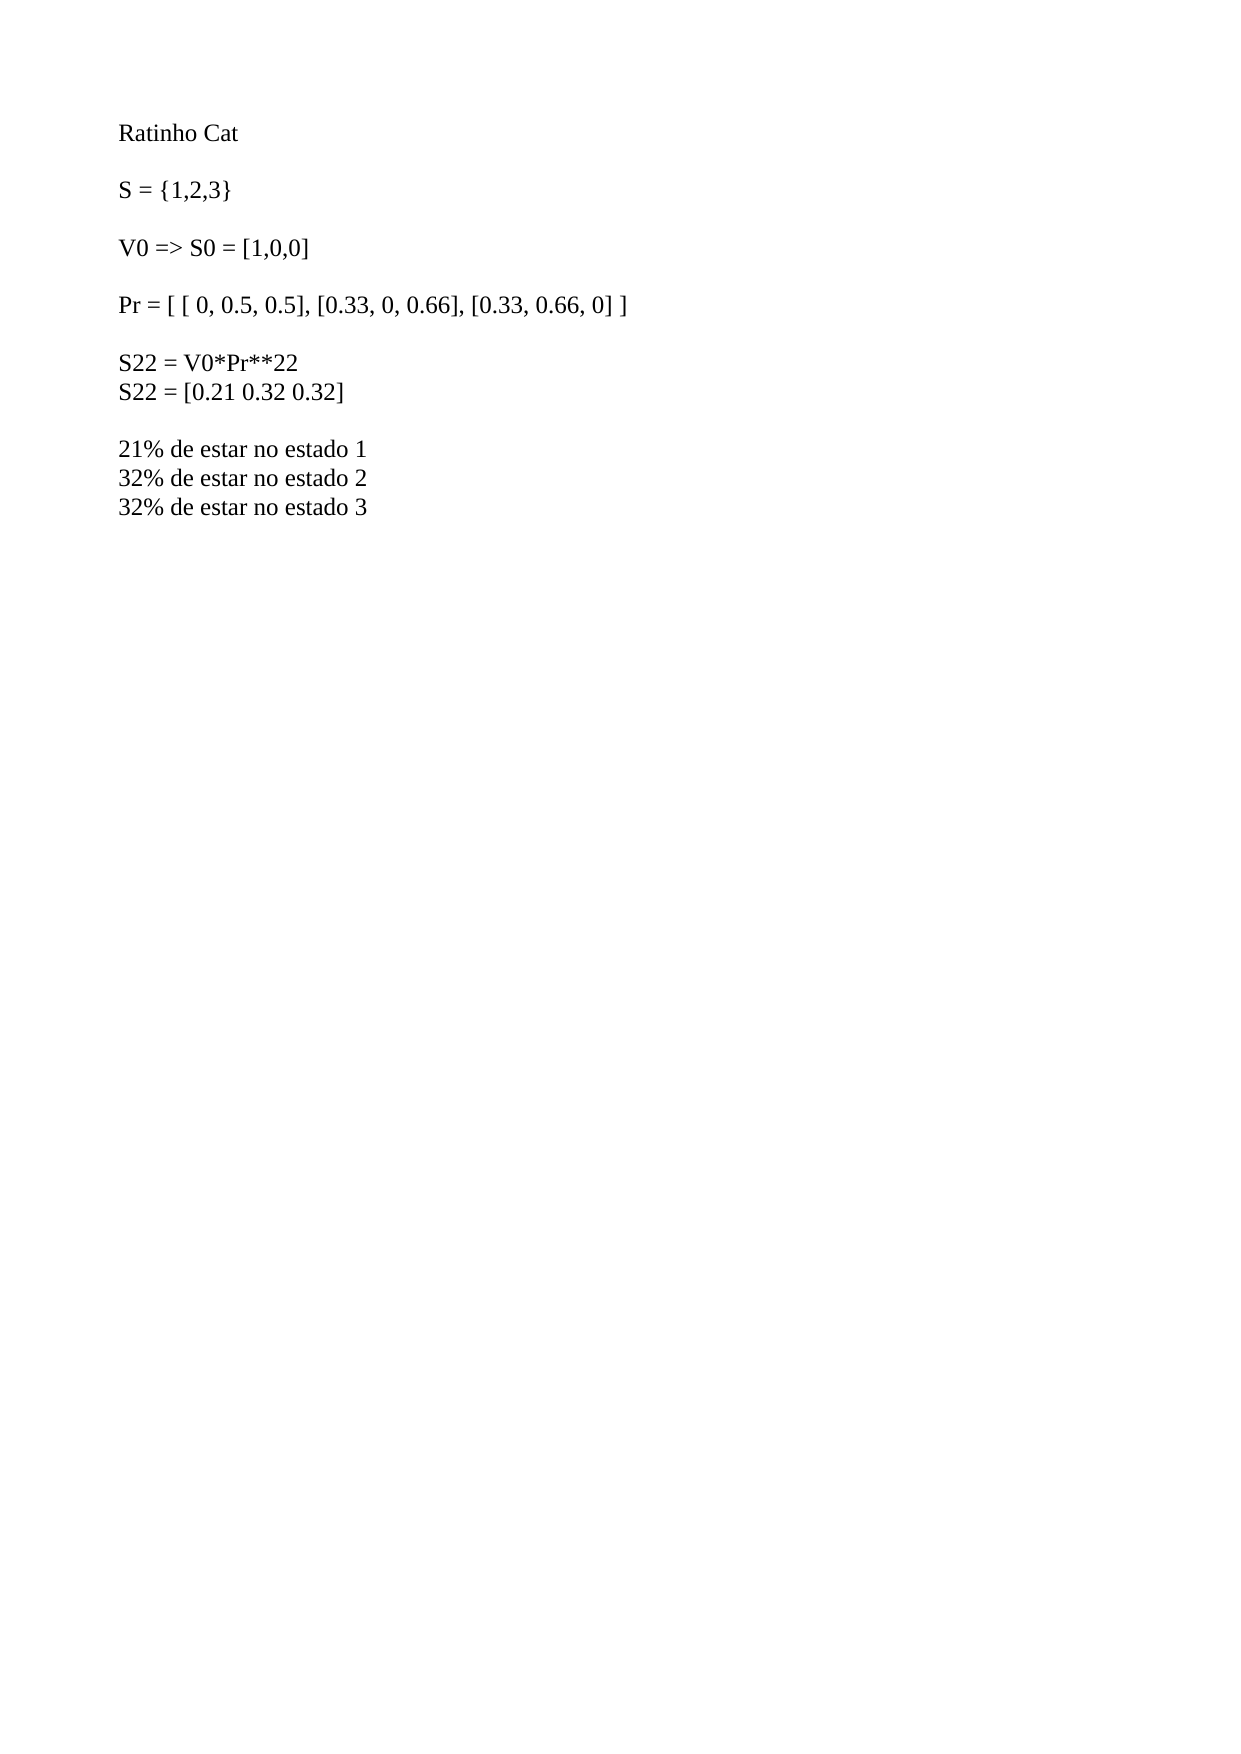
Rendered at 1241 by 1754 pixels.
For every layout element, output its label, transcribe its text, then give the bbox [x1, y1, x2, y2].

text S22 = [0.21 0.32 0.32] [118, 377, 1122, 406]
text S = {1,2,3} [118, 176, 1122, 204]
text 32% de estar no estado 2 [118, 463, 1122, 492]
text S22 = V0*Pr**22 [118, 348, 1122, 377]
text 21% de estar no estado 1 [118, 434, 1122, 463]
text 32% de estar no estado 3 [118, 492, 1122, 521]
text Pr = [ [ 0, 0.5, 0.5], [0.33, 0, 0.66], [0.33, 0.66, 0] ] [118, 291, 1122, 319]
text Ratinho Cat [118, 118, 1122, 147]
text V0 => S0 = [1,0,0] [118, 233, 1122, 262]
